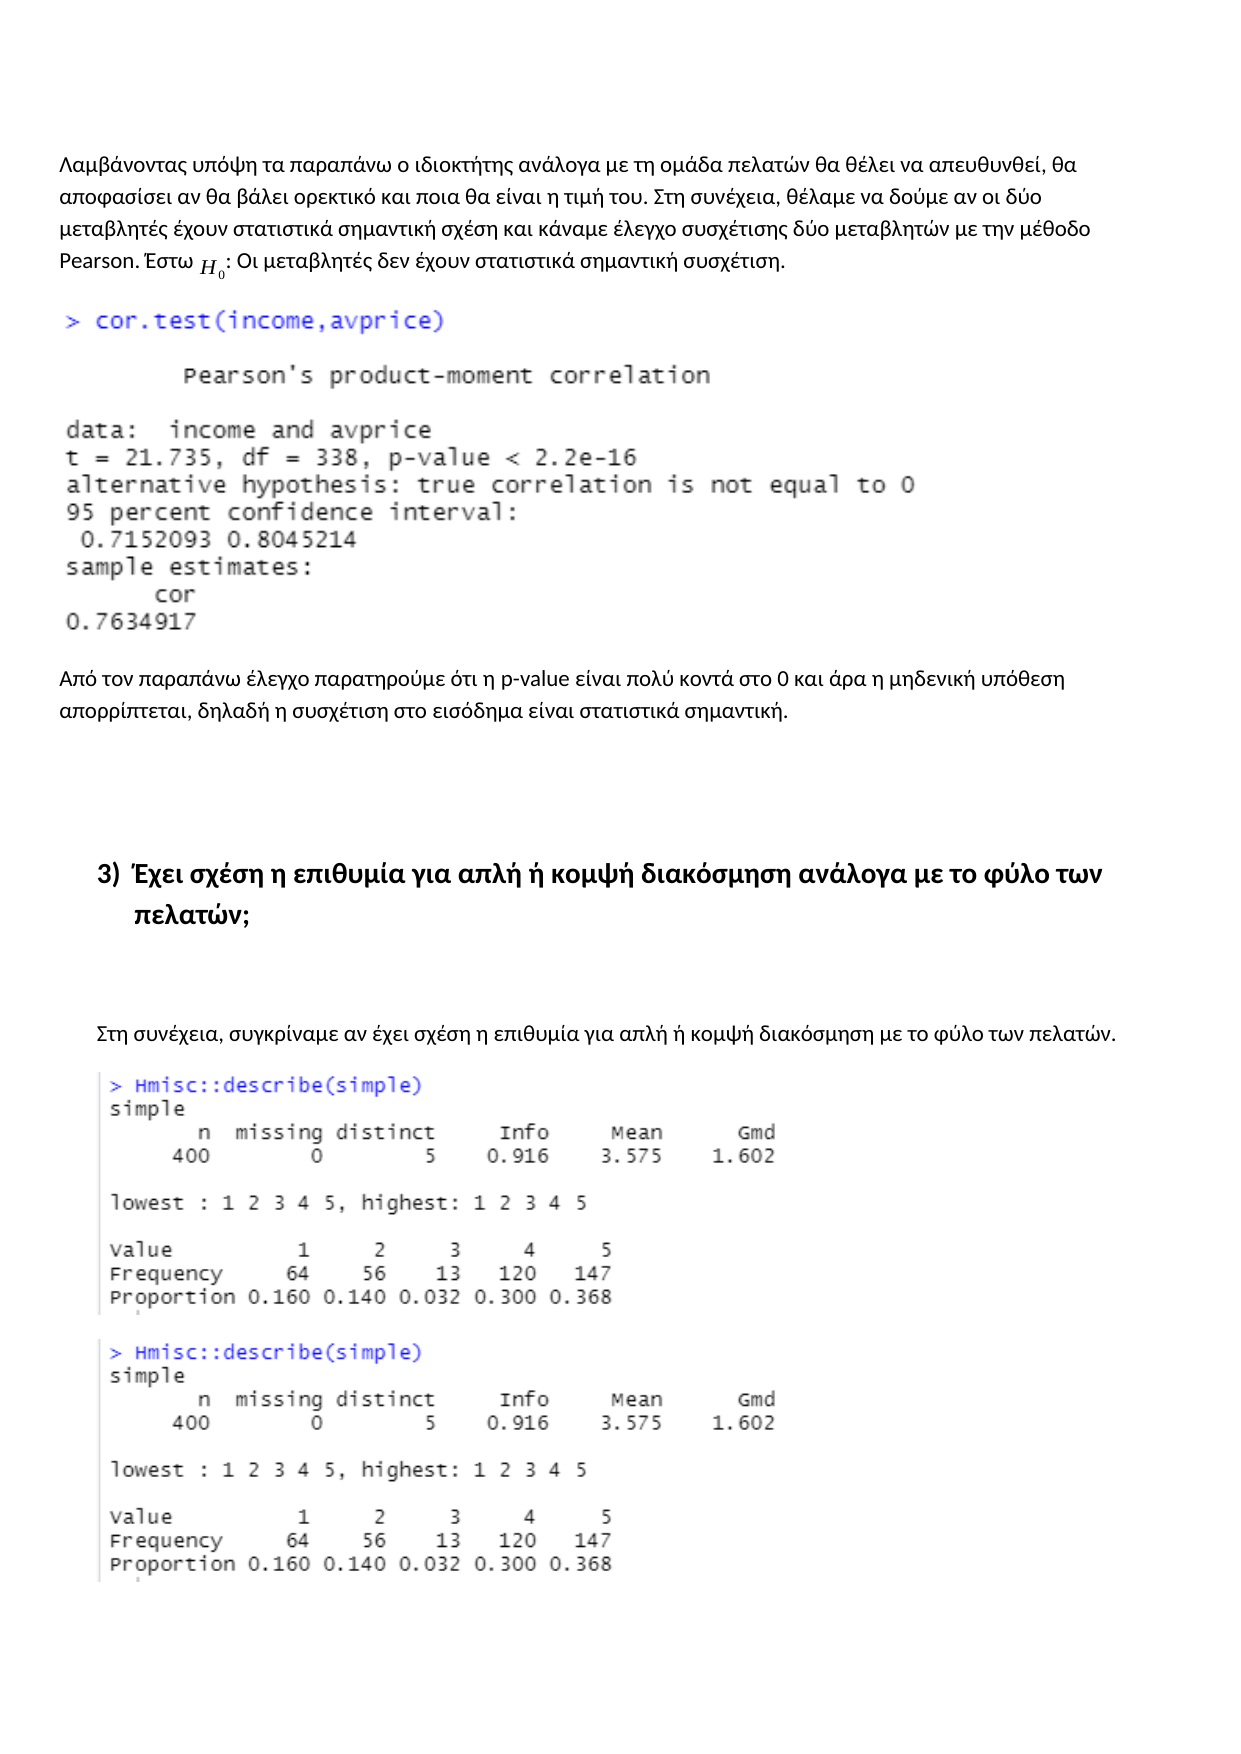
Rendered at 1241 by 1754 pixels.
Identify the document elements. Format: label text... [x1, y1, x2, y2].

text Στη συνέχεια, συγκρίναμε αν έχει σχέση η επιθυμία για απλή ή κομψή διακόσμηση με το φύλο των πελατών. [97, 1019, 1122, 1047]
text Λαμβάνοντας υπόψη τα παραπάνω ο ιδιοκτήτης ανάλογα με τη ομάδα πελατών θα θέλει να απευθυνθεί, θα αποφασίσει αν θα βάλει ορεκτικό και ποια θα είναι η τιμή του. Στη συνέχεια, θέλαμε να δούμε αν οι δύο μεταβλητές έχουν στατιστικά σημαντική σχέση και κάναμε έλεγχο συσχέτισης δύο μεταβλητών με την μέθοδο Pearson. Έστω : Οι μεταβλητές δεν έχουν στατιστικά σημαντική συσχέτιση. [59, 150, 1122, 282]
text Από τον παραπάνω έλεγχο παρατηρούμε ότι η p-value είναι πολύ κοντά στο 0 και άρα η μηδενική υπόθεση απορρίπτεται, δηλαδή η συσχέτιση στο εισόδημα είναι στατιστικά σημαντική. [59, 664, 1122, 724]
list Έχει σχέση η επιθυμία για απλή ή κομψή διακόσμηση ανάλογα με το φύλο των πελατών; [97, 855, 1122, 932]
